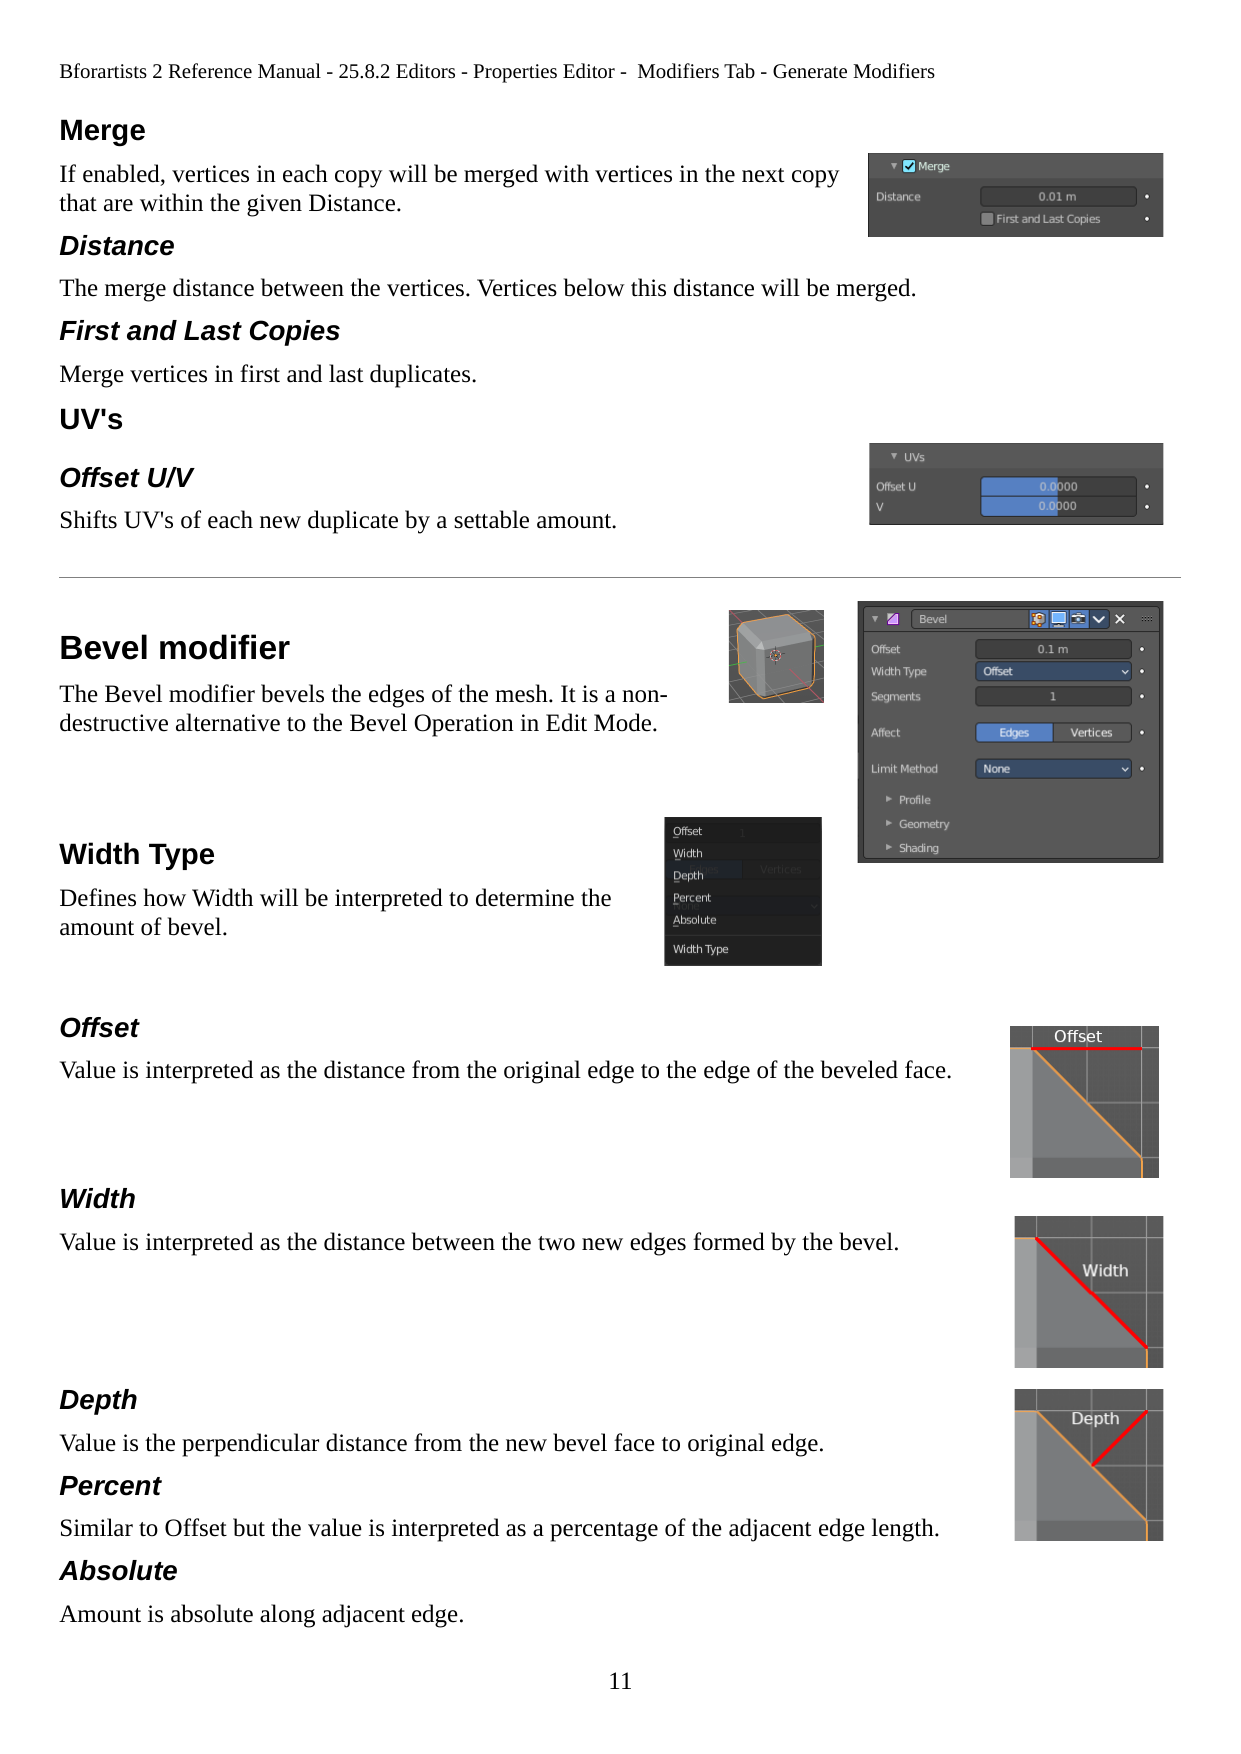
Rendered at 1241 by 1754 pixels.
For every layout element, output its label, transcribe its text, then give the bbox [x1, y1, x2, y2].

picture [1014, 1216, 1164, 1368]
text Value is interpreted as the distance from the original edge to the edge of the beveled face. [59, 1055, 1010, 1084]
subtitle Bevel modifier [59, 628, 728, 666]
subtitle Percent [59, 1469, 1014, 1501]
subtitle Absolute [59, 1555, 1181, 1587]
subtitle UV's [59, 402, 1181, 436]
subtitle Distance [59, 229, 1181, 261]
subtitle [824, 628, 857, 666]
text Value is the perpendicular distance from the new bevel face to original edge. [59, 1428, 1014, 1457]
subtitle Width Type [59, 837, 664, 871]
subtitle First and Last Copies [59, 314, 1181, 346]
subtitle Width [59, 1183, 1181, 1215]
picture [857, 601, 1164, 863]
subtitle Depth [59, 1383, 1181, 1415]
text Defines how Width will be interpreted to determine the amount of bevel. [59, 883, 664, 941]
subtitle Offset [59, 1011, 1181, 1043]
text Merge vertices in first and last duplicates. [59, 359, 1181, 388]
picture [869, 443, 1164, 525]
text Amount is absolute along adjacent edge. [59, 1599, 1181, 1628]
picture [1014, 1389, 1164, 1541]
subtitle [1164, 461, 1181, 493]
subtitle [1164, 628, 1181, 666]
text Value is interpreted as the distance between the two new edges formed by the bevel. [59, 1227, 1014, 1256]
picture [1010, 1026, 1159, 1178]
text [822, 883, 1181, 941]
subtitle [822, 837, 1181, 871]
text If enabled, vertices in each copy will be merged with vertices in the next copy that are within the given Distance. [59, 159, 868, 216]
text Similar to Offset but the value is interpreted as a percentage of the adjacent edge length. [59, 1513, 1181, 1542]
subtitle [1164, 1469, 1181, 1501]
text Shifts UV's of each new duplicate by a settable amount. [59, 505, 1181, 534]
picture [728, 610, 824, 703]
subtitle Merge [59, 113, 1181, 146]
text The merge distance between the vertices. Vertices below this distance will be merged. [59, 273, 1181, 302]
picture [868, 153, 1164, 237]
picture [664, 817, 822, 966]
subtitle Offset U/V [59, 461, 869, 493]
text The Bevel modifier bevels the edges of the mesh. It is a non-destructive alternative to the Bevel Operation in Edit Mode. [59, 679, 857, 736]
